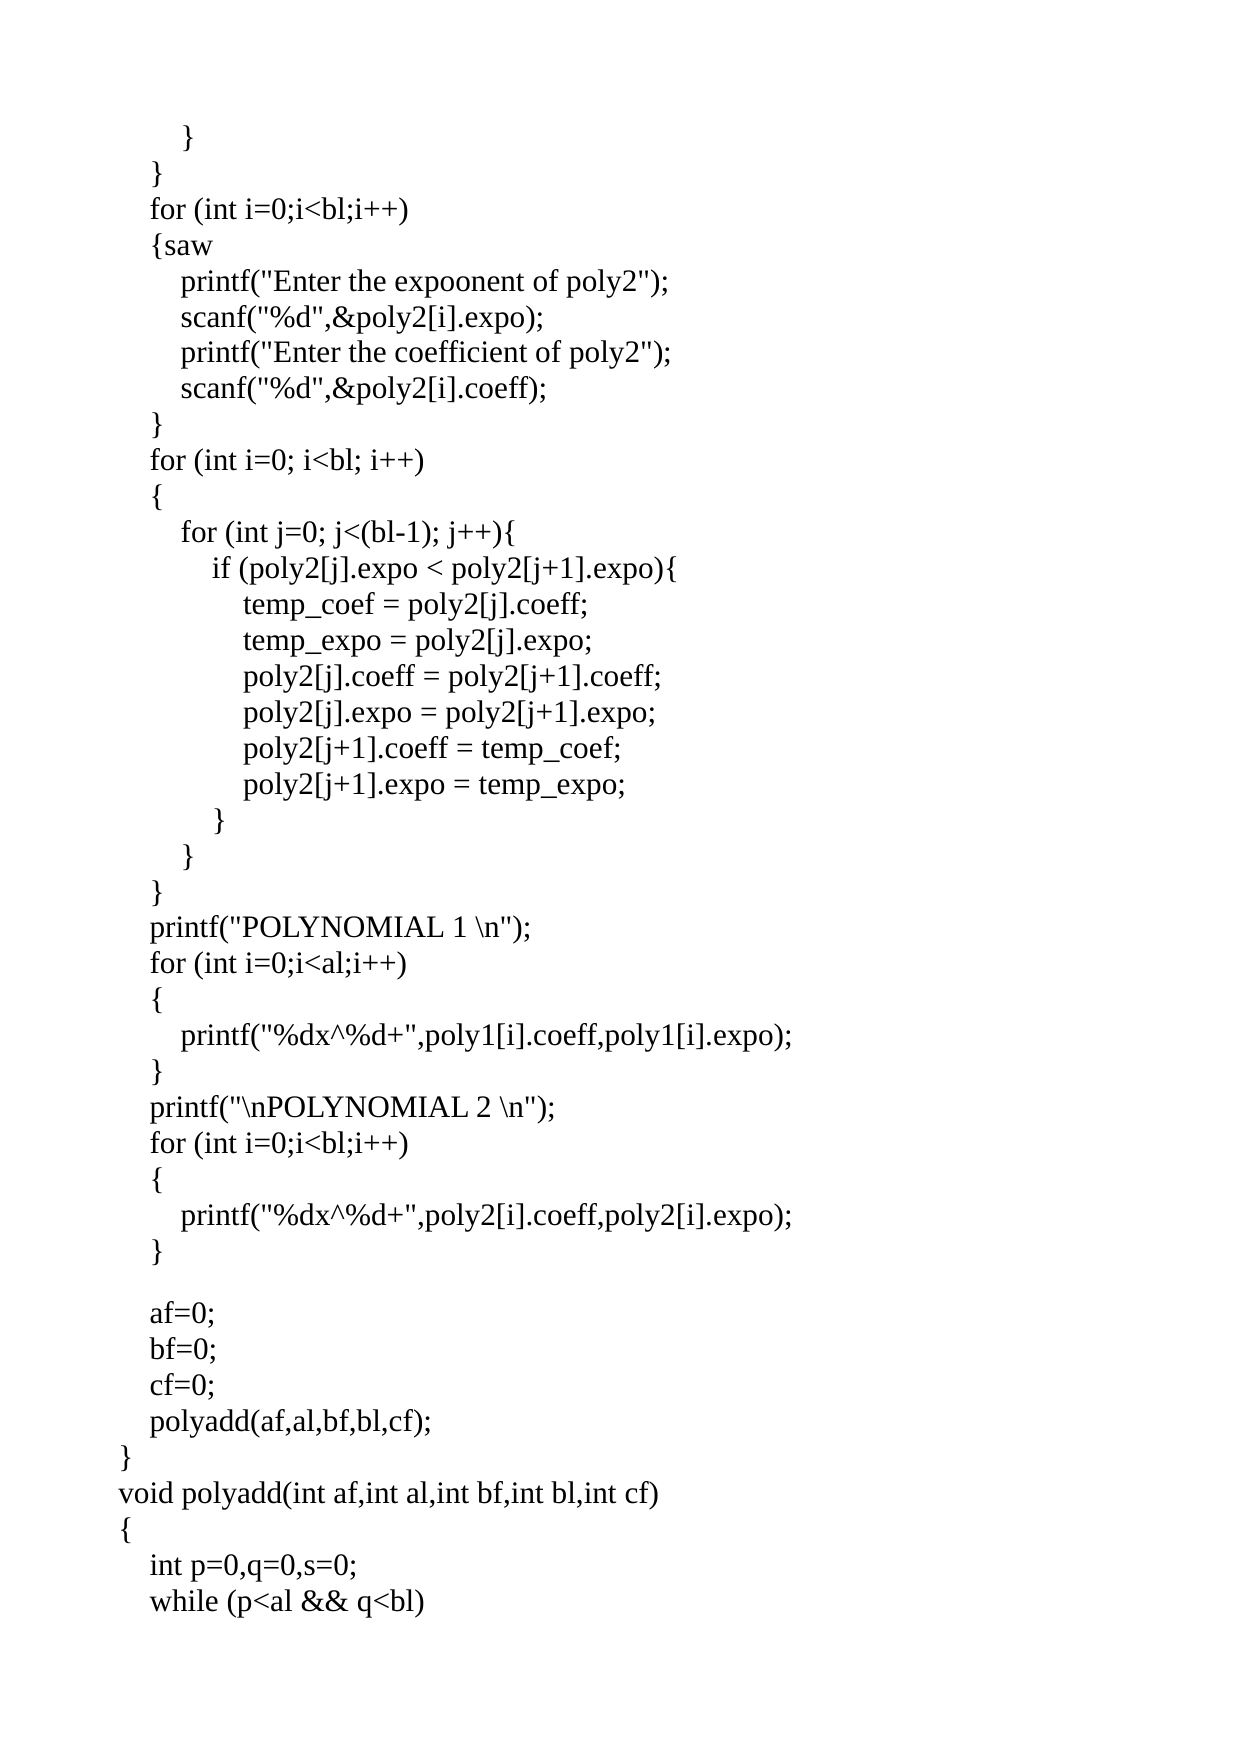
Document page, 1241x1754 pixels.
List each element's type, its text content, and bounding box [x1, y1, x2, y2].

text for (int i=0;i<bl;i++) [118, 1124, 1122, 1160]
text poly2[j+1].expo = temp_expo; [118, 765, 1122, 801]
text } [118, 1438, 1122, 1474]
text while (p<al && q<bl) [118, 1582, 1122, 1618]
text printf("%dx^%d+",poly1[i].coeff,poly1[i].expo); [118, 1017, 1122, 1052]
text if (poly2[j].expo < poly2[j+1].expo){ [118, 549, 1122, 585]
text scanf("%d",&poly2[i].expo); [118, 298, 1122, 334]
text temp_coef = poly2[j].coeff; [118, 585, 1122, 621]
text } [118, 1052, 1122, 1088]
text { [118, 477, 1122, 513]
text printf("POLYNOMIAL 1 \n"); [118, 909, 1122, 945]
text { [118, 981, 1122, 1017]
text { [118, 1510, 1122, 1546]
text printf("Enter the expoonent of poly2"); [118, 262, 1122, 298]
text } [118, 1232, 1122, 1268]
text for (int i=0;i<bl;i++) [118, 190, 1122, 226]
text poly2[j+1].coeff = temp_coef; [118, 729, 1122, 765]
text printf("\nPOLYNOMIAL 2 \n"); [118, 1088, 1122, 1124]
text af=0; [118, 1294, 1122, 1330]
text } [118, 801, 1122, 837]
text bf=0; [118, 1330, 1122, 1366]
text } [118, 118, 1122, 154]
text polyadd(af,al,bf,bl,cf); [118, 1402, 1122, 1438]
text for (int j=0; j<(bl-1); j++){ [118, 513, 1122, 549]
text printf("%dx^%d+",poly2[i].coeff,poly2[i].expo); [118, 1196, 1122, 1232]
text } [118, 837, 1122, 873]
text temp_expo = poly2[j].expo; [118, 621, 1122, 657]
text void polyadd(int af,int al,int bf,int bl,int cf) [118, 1474, 1122, 1510]
text scanf("%d",&poly2[i].coeff); [118, 370, 1122, 406]
text for (int i=0;i<al;i++) [118, 945, 1122, 981]
text } [118, 406, 1122, 442]
text cf=0; [118, 1366, 1122, 1402]
text {saw [118, 226, 1122, 262]
text poly2[j].coeff = poly2[j+1].coeff; [118, 657, 1122, 693]
text for (int i=0; i<bl; i++) [118, 442, 1122, 477]
text } [118, 873, 1122, 909]
text } [118, 154, 1122, 190]
text printf("Enter the coefficient of poly2"); [118, 334, 1122, 370]
text int p=0,q=0,s=0; [118, 1546, 1122, 1582]
text poly2[j].expo = poly2[j+1].expo; [118, 693, 1122, 729]
text { [118, 1160, 1122, 1196]
